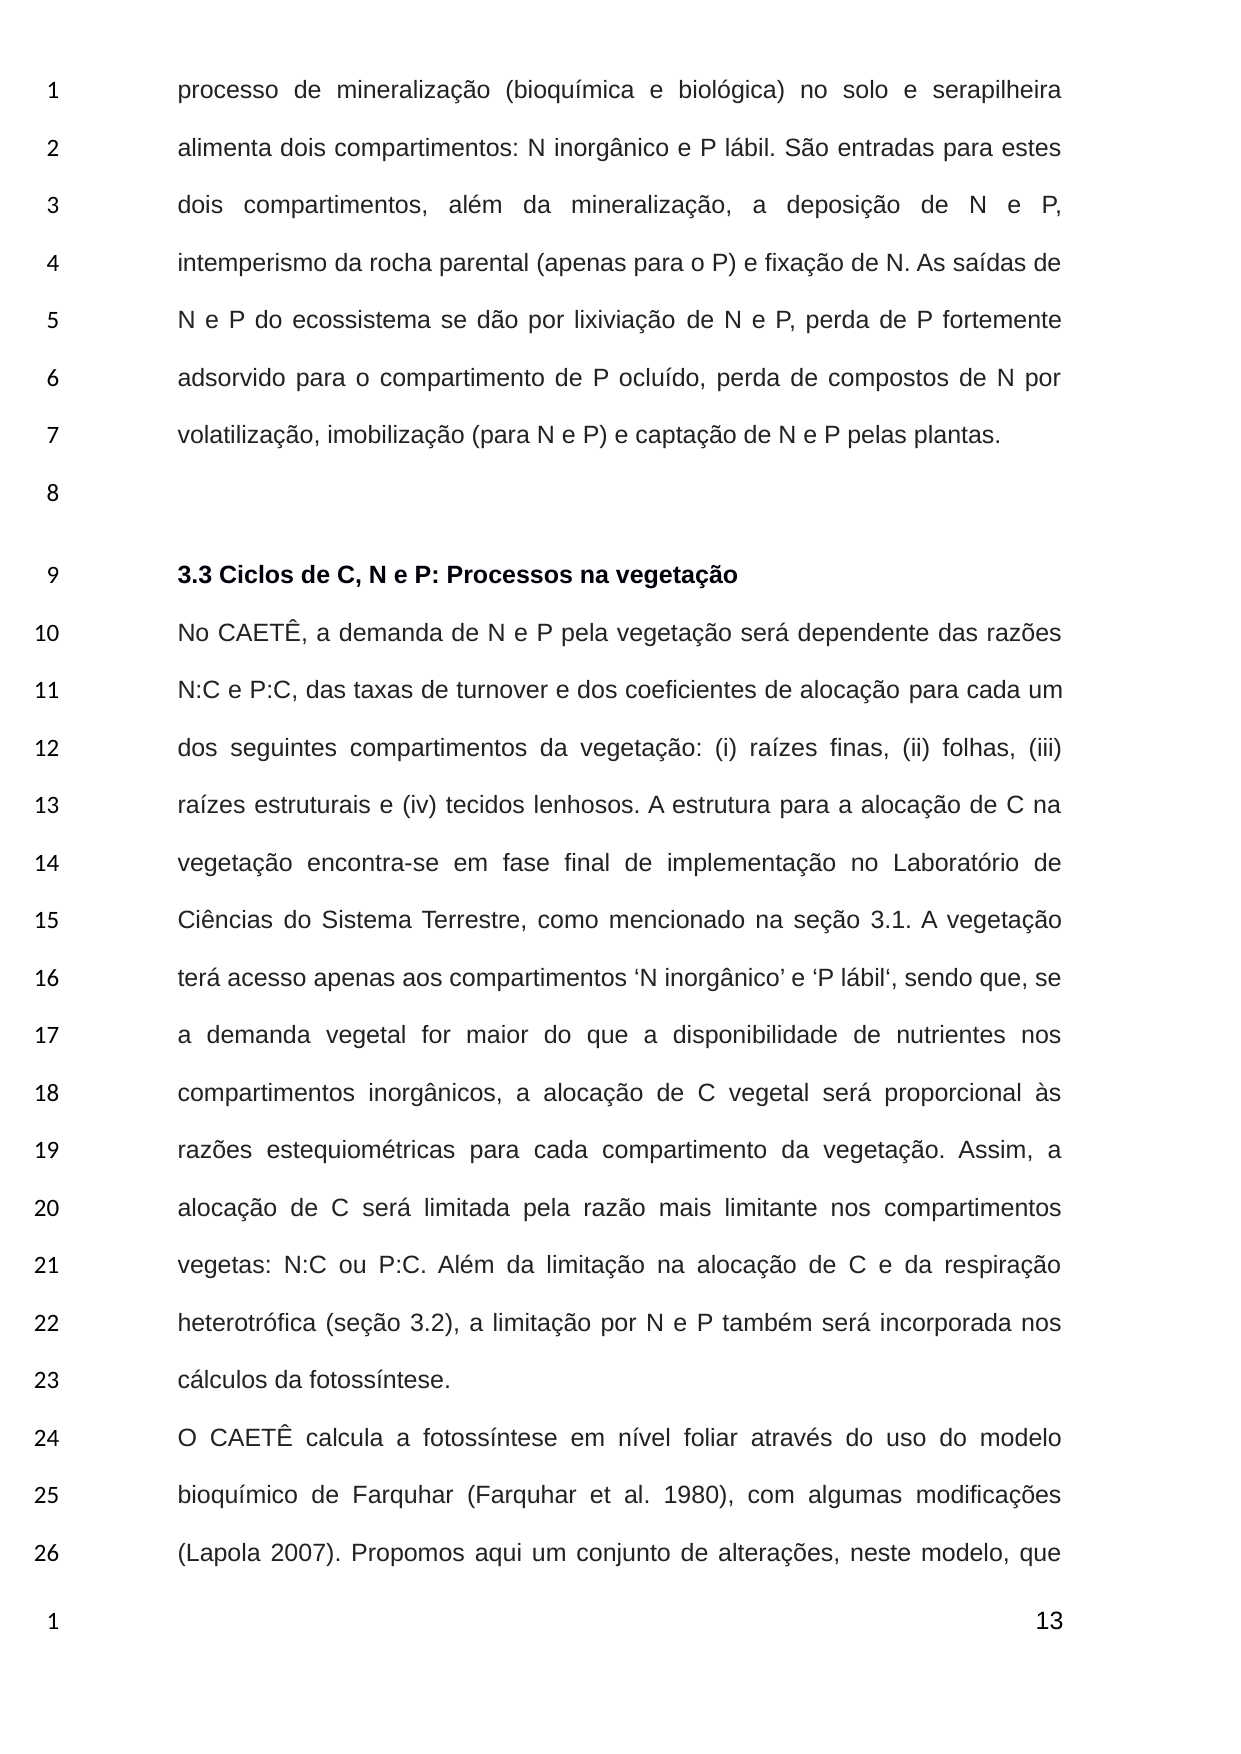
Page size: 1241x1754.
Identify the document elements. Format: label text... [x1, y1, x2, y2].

text processo de mineralização (bioquímica e biológica) no solo e serapilheira alimenta dois compartimentos: N inorgânico e P lábil. São entradas para estes dois compartimentos, além da mineralização, a deposição de N e P, intemperismo da rocha parental (apenas para o P) e fixação de N. As saídas de N e P do ecossistema se dão por lixiviação de N e P, perda de P fortemente adsorvido para o compartimento de P ocluído, perda de compostos de N por volatilização, imobilização (para N e P) e captação de N e P pelas plantas. [177, 75, 1063, 449]
text O CAETÊ calcula a fotossíntese em nível foliar através do uso do modelo bioquímico de Farquhar (Farquhar et al. 1980), com algumas modificações (Lapola 2007). Propomos aqui um conjunto de alterações, neste modelo, que [177, 1422, 1063, 1566]
text 3.3 Ciclos de C, N e P: Processos na vegetação [177, 560, 1063, 589]
text No CAETÊ, a demanda de N e P pela vegetação será dependente das razões N:C e P:C, das taxas de turnover e dos coeficientes de alocação para cada um dos seguintes compartimentos da vegetação: (i) raízes finas, (ii) folhas, (iii) raízes estruturais e (iv) tecidos lenhosos. A estrutura para a alocação de C na vegetação encontra-se em fase final de implementação no Laboratório de Ciências do Sistema Terrestre, como mencionado na seção 3.1. A vegetação terá acesso apenas aos compartimentos ‘N inorgânico’ e ‘P lábil‘, sendo que, se a demanda vegetal for maior do que a disponibilidade de nutrientes nos compartimentos inorgânicos, a alocação de C vegetal será proporcional às razões estequiométricas para cada compartimento da vegetação. Assim, a alocação de C será limitada pela razão mais limitante nos compartimentos vegetas: N:C ou P:C. Além da limitação na alocação de C e da respiração heterotrófica (seção 3.2), a limitação por N e P também será incorporada nos cálculos da fotossíntese. [177, 617, 1063, 1394]
